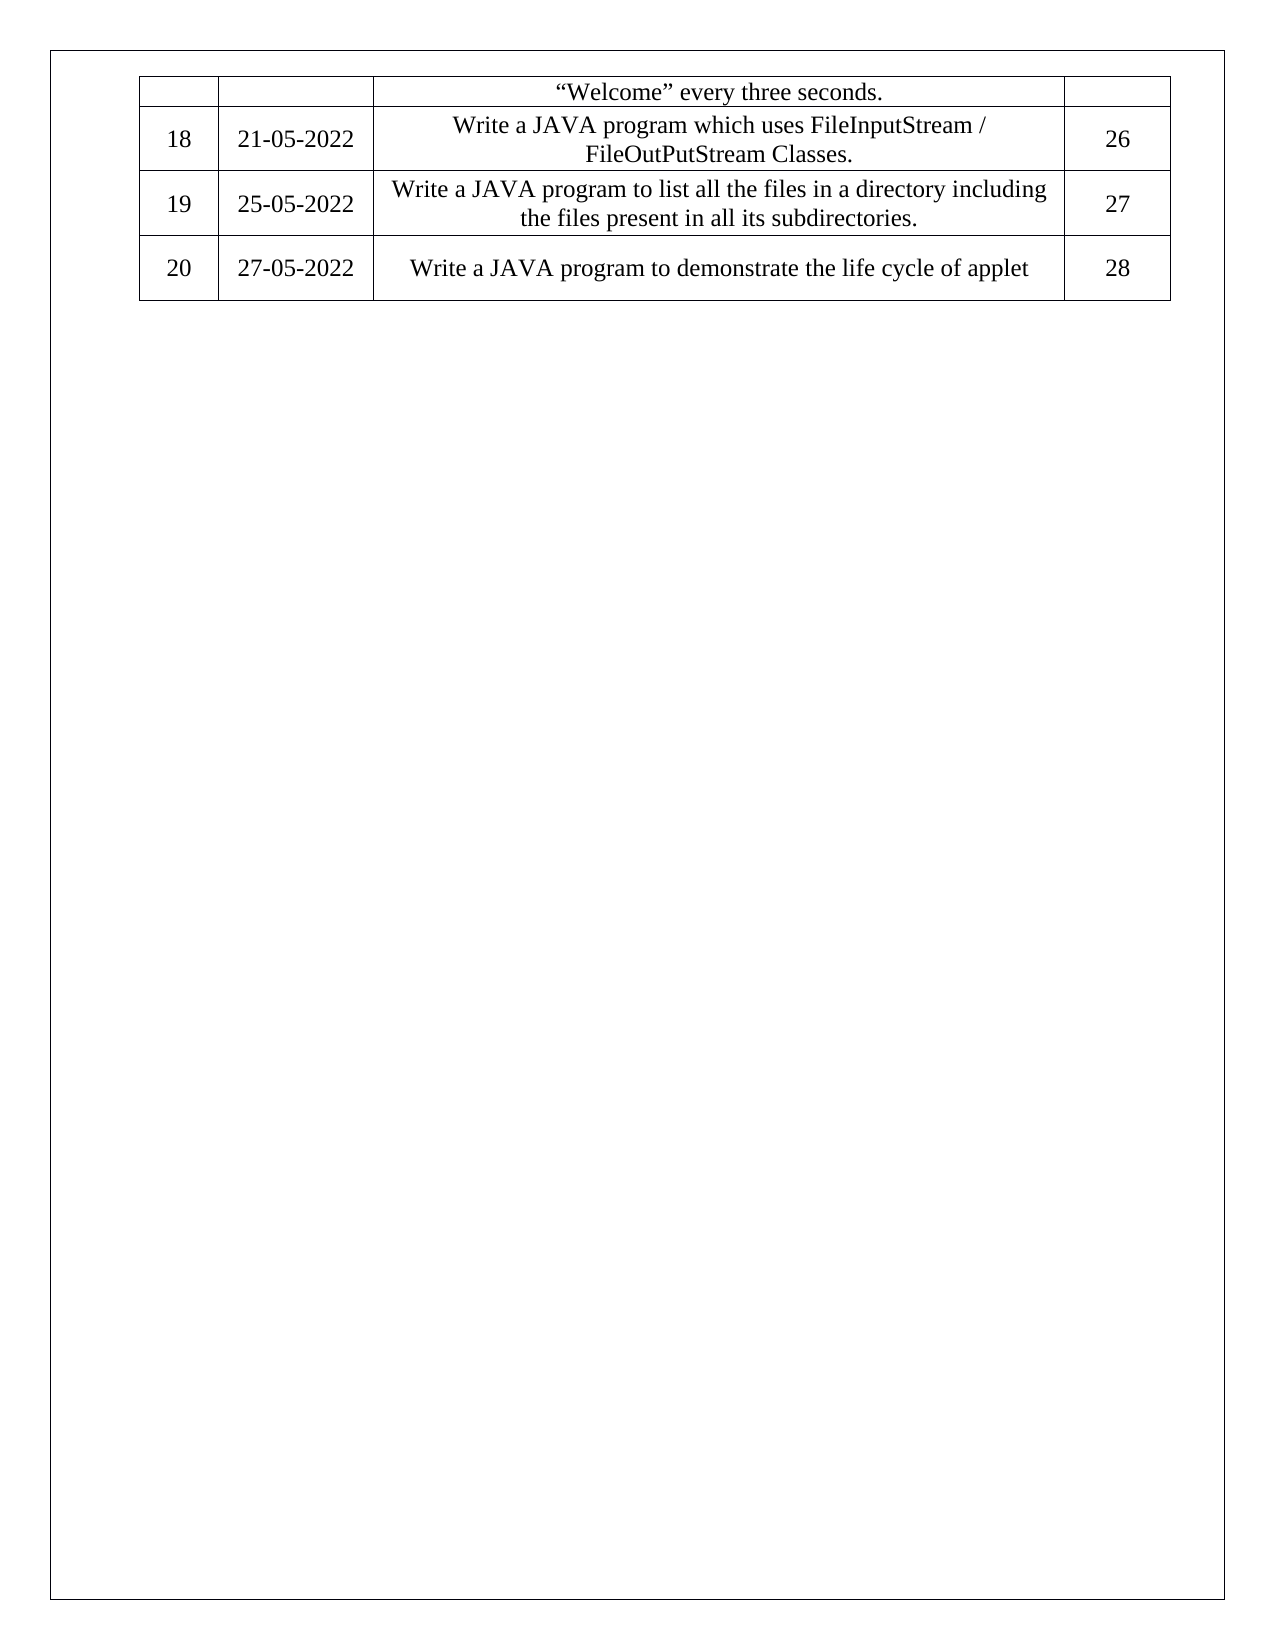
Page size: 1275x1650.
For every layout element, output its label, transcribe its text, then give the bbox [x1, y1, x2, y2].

table_cell 18 [140, 107, 218, 170]
table_cell 26 [1065, 107, 1170, 170]
table_cell Write a JAVA program to list all the files in a directory including the files present in all its subdirectories. [374, 171, 1064, 235]
table_cell 25-05-2022 [219, 171, 373, 235]
table_cell 21-05-2022 [219, 107, 373, 170]
table_cell Write a JAVA program which uses FileInputStream / FileOutPutStream Classes. [374, 107, 1064, 170]
table_cell 20 [140, 236, 218, 299]
table_cell [219, 77, 373, 106]
table_cell Write a JAVA program to demonstrate the life cycle of applet [374, 236, 1064, 299]
table_cell [1065, 77, 1170, 106]
table_cell [140, 77, 218, 106]
table_cell 27-05-2022 [219, 236, 373, 299]
table_cell 19 [140, 171, 218, 235]
table_cell 28 [1065, 236, 1170, 299]
table_cell “Welcome” every three seconds. [374, 77, 1064, 106]
table_cell 27 [1065, 171, 1170, 235]
